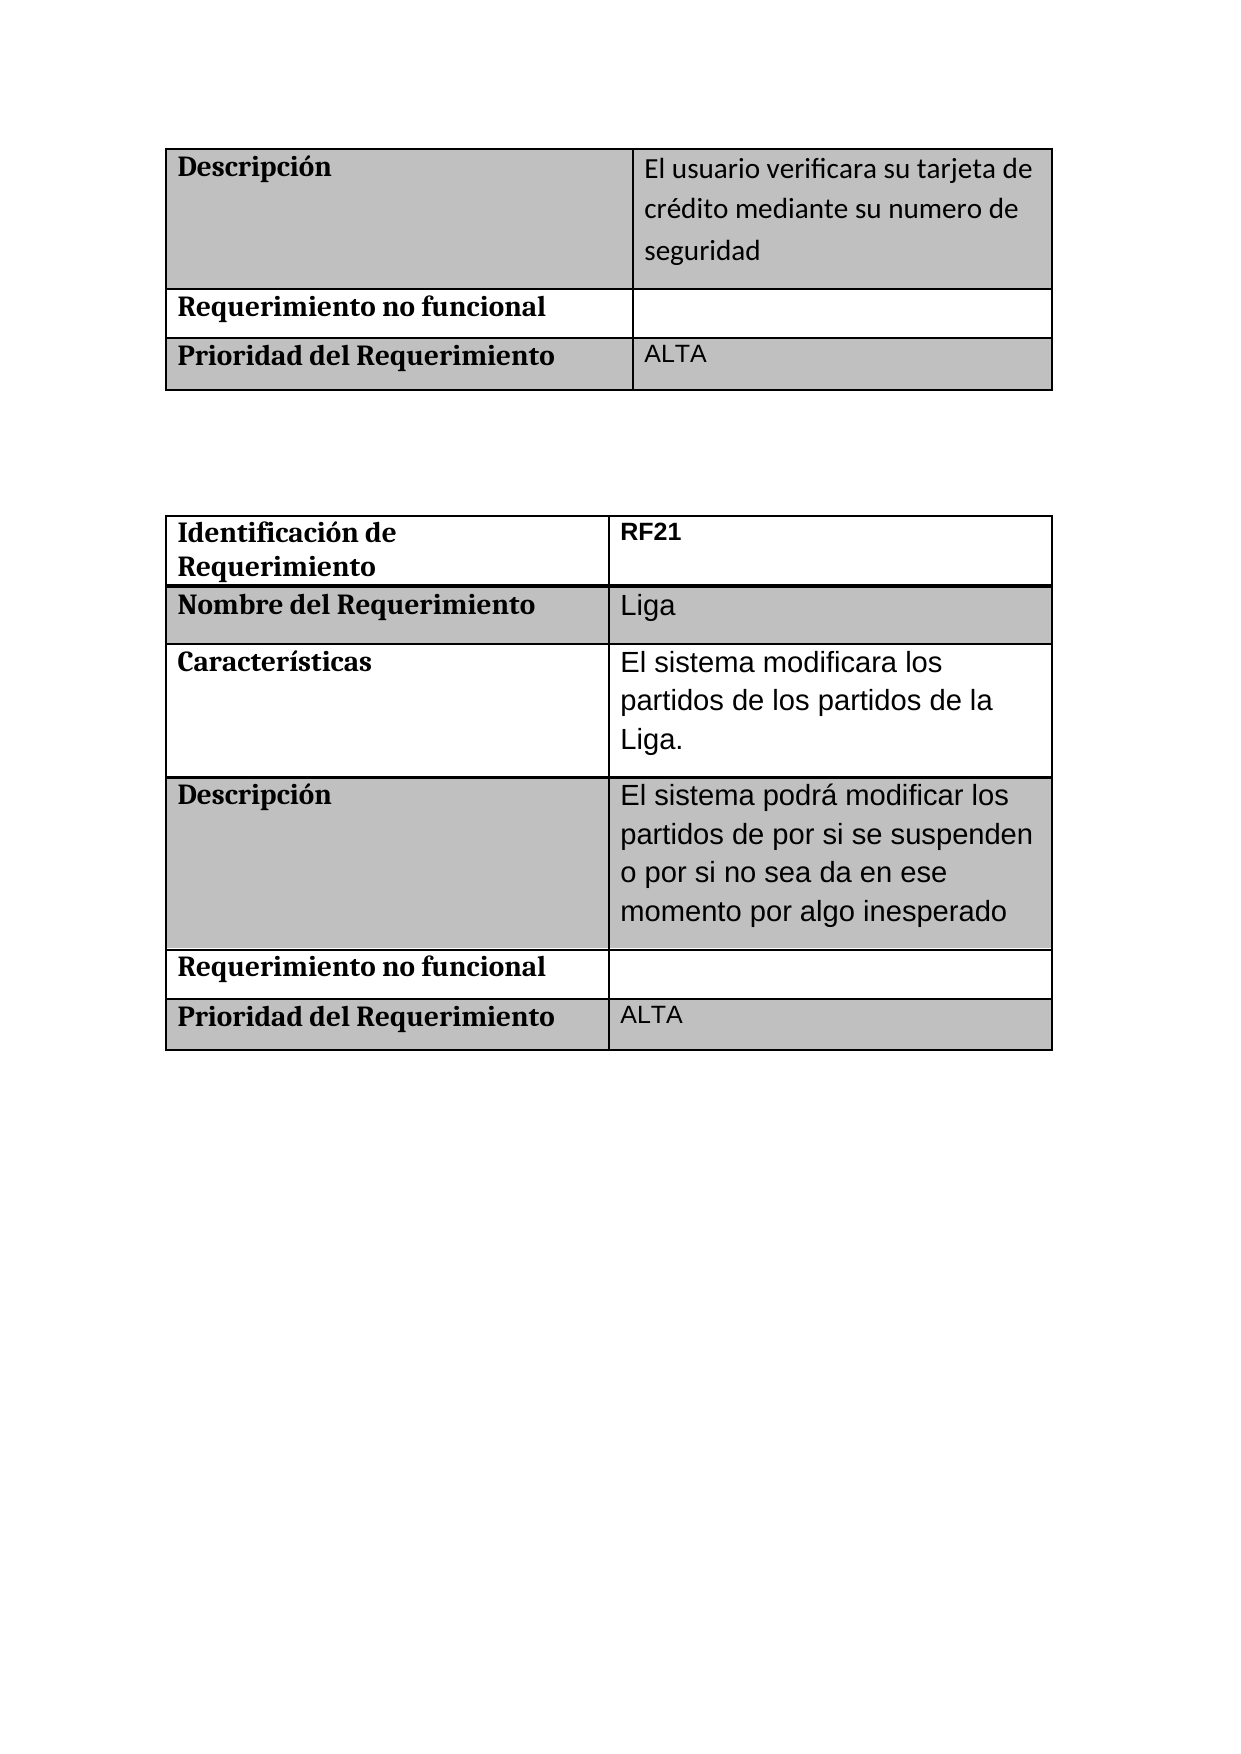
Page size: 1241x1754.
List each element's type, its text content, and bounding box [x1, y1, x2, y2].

table_cell [634, 290, 1051, 337]
table_cell Nombre del Requerimiento [167, 588, 608, 643]
table_cell El usuario verificara su tarjeta de crédito mediante su numero de seguridad [634, 150, 1051, 288]
table_header RF21 [610, 517, 1051, 584]
table_cell Descripción [167, 779, 608, 948]
table_cell Prioridad del Requerimiento [167, 339, 632, 389]
table_cell ALTA [634, 339, 1051, 389]
table_cell Requerimiento no funcional [167, 290, 632, 337]
table_cell Descripción [167, 150, 632, 288]
table_cell El sistema podrá modificar los partidos de por si se suspenden o por si no sea da en ese momento por algo inesperado [610, 779, 1051, 948]
table_cell Requerimiento no funcional [167, 951, 608, 998]
table_cell El sistema modificara los partidos de los partidos de la Liga. [610, 645, 1051, 776]
table_cell Prioridad del Requerimiento [167, 1000, 608, 1049]
table_cell [610, 951, 1051, 998]
table_cell Características [167, 645, 608, 776]
table_cell ALTA [610, 1000, 1051, 1049]
table_cell Liga [610, 588, 1051, 643]
table_header Identificación de Requerimiento [167, 517, 608, 584]
